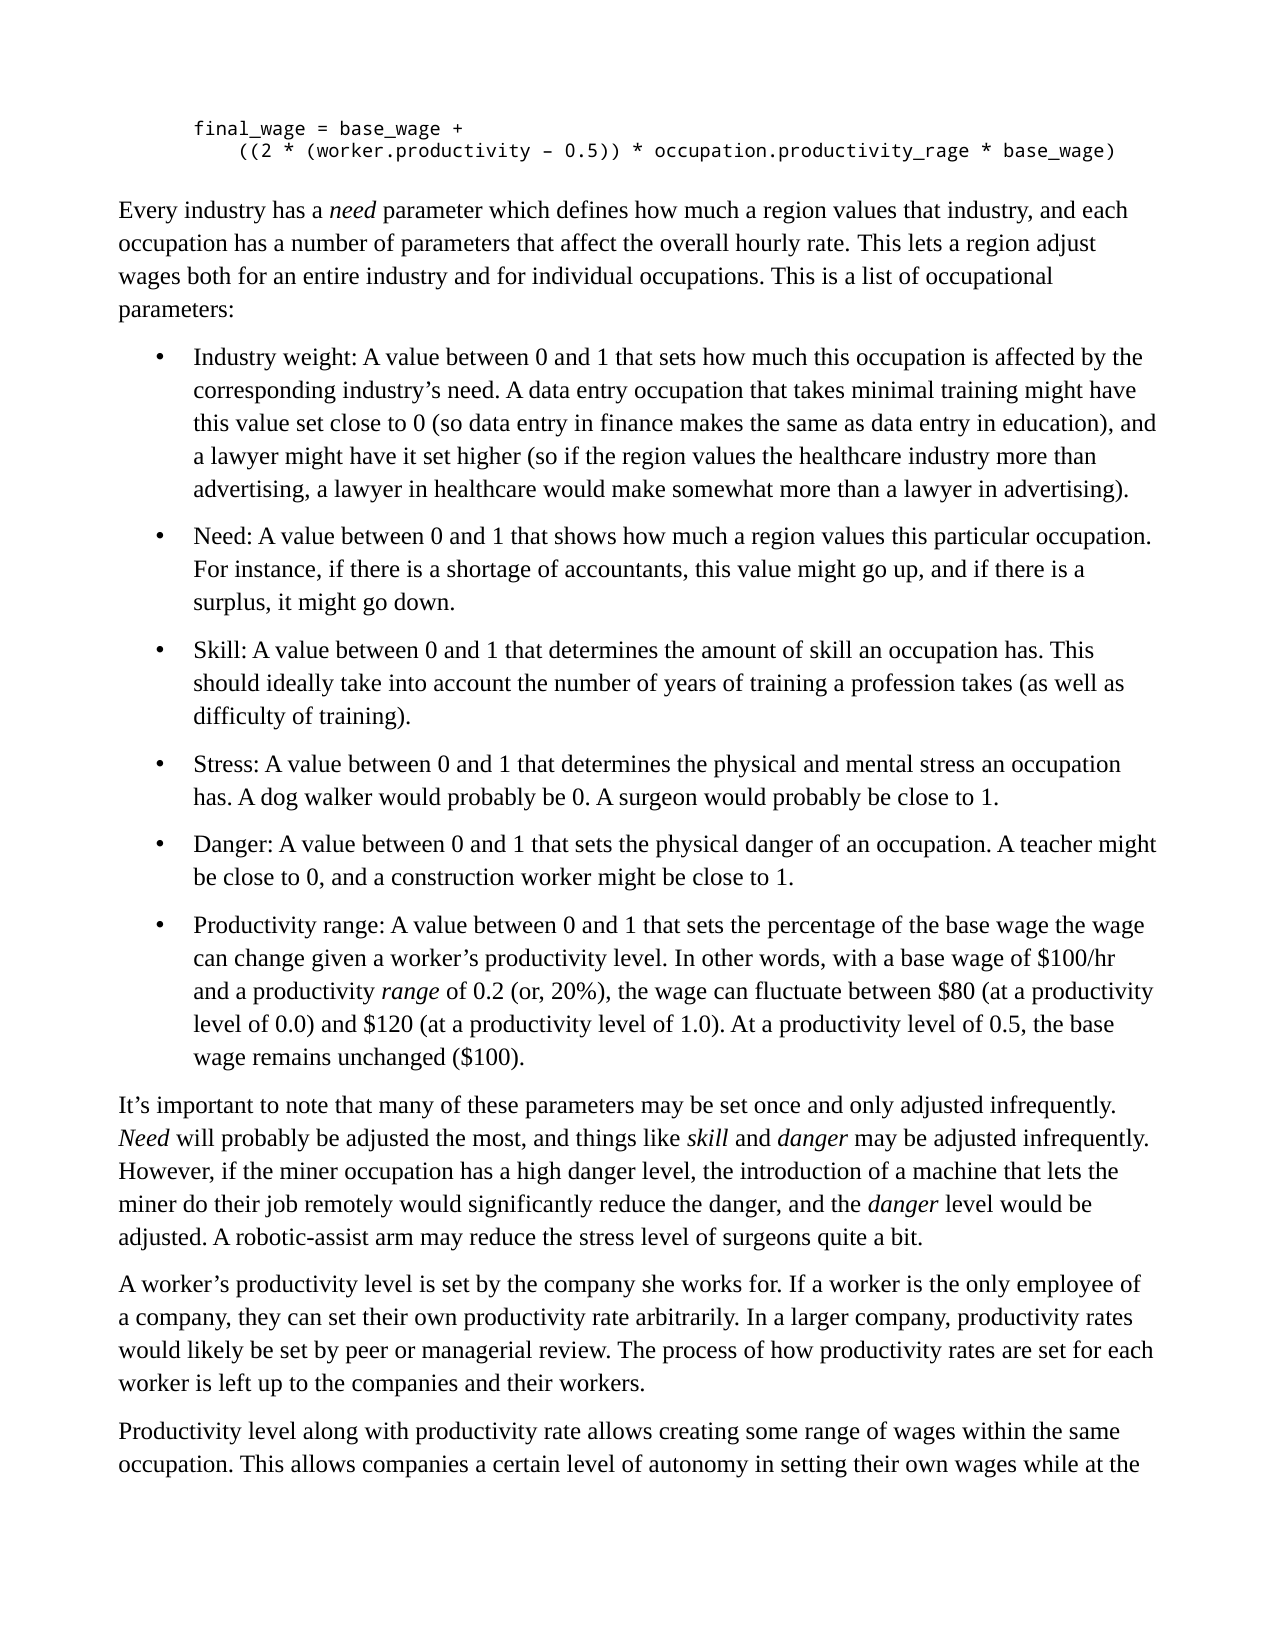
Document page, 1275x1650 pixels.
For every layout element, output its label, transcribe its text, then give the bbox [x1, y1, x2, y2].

list Need: A value between 0 and 1 that shows how much a region values this particular occupation. For instance, if there is a shortage of accountants, this value might go up, and if there is a surplus, it might go down. [156, 521, 1157, 616]
text Every industry has a need parameter which defines how much a region values that industry, and each occupation has a number of parameters that affect the overall hourly rate. This lets a region adjust wages both for an entire industry and for individual occupations. This is a list of occupational parameters: [118, 162, 1157, 323]
text It’s important to note that many of these parameters may be set once and only adjusted infrequently. Need will probably be adjusted the most, and things like skill and danger may be adjusted infrequently. However, if the miner occupation has a high danger level, the introduction of a machine that lets the miner do their job remotely would significantly reduce the danger, and the danger level would be adjusted. A robotic-assist arm may reduce the stress level of surgeons quite a bit. [118, 1090, 1157, 1251]
list Skill: A value between 0 and 1 that determines the amount of skill an occupation has. This should ideally take into account the number of years of training a profession takes (as well as difficulty of training). [156, 635, 1157, 730]
text A worker’s productivity level is set by the company she works for. If a worker is the only employee of a company, they can set their own productivity rate arbitrarily. In a larger company, productivity rates would likely be set by peer or managerial review. The process of how productivity rates are set for each worker is left up to the companies and their workers. [118, 1269, 1157, 1397]
list Productivity range: A value between 0 and 1 that sets the percentage of the base wage the wage can change given a worker’s productivity level. In other words, with a base wage of $100/hr and a productivity range of 0.2 (or, 20%), the wage can fluctuate between $80 (at a productivity level of 0.0) and $120 (at a productivity level of 1.0). At a productivity level of 0.5, the base wage remains unchanged ($100). [156, 910, 1157, 1071]
text final_wage = base_wage + ((2 * (worker.productivity – 0.5)) * occupation.productivity_rage * base_wage) [193, 118, 1157, 162]
text Productivity level along with productivity rate allows creating some range of wages within the same occupation. This allows companies a certain level of autonomy in setting their own wages while at the [118, 1416, 1157, 1478]
list Stress: A value between 0 and 1 that determines the physical and mental stress an occupation has. A dog walker would probably be 0. A surgeon would probably be close to 1. [156, 749, 1157, 811]
list Industry weight: A value between 0 and 1 that sets how much this occupation is affected by the corresponding industry’s need. A data entry occupation that takes minimal training might have this value set close to 0 (so data entry in finance makes the same as data entry in education), and a lawyer might have it set higher (so if the region values the healthcare industry more than advertising, a lawyer in healthcare would make somewhat more than a lawyer in advertising). [156, 342, 1157, 503]
list Danger: A value between 0 and 1 that sets the physical danger of an occupation. A teacher might be close to 0, and a construction worker might be close to 1. [156, 829, 1157, 891]
